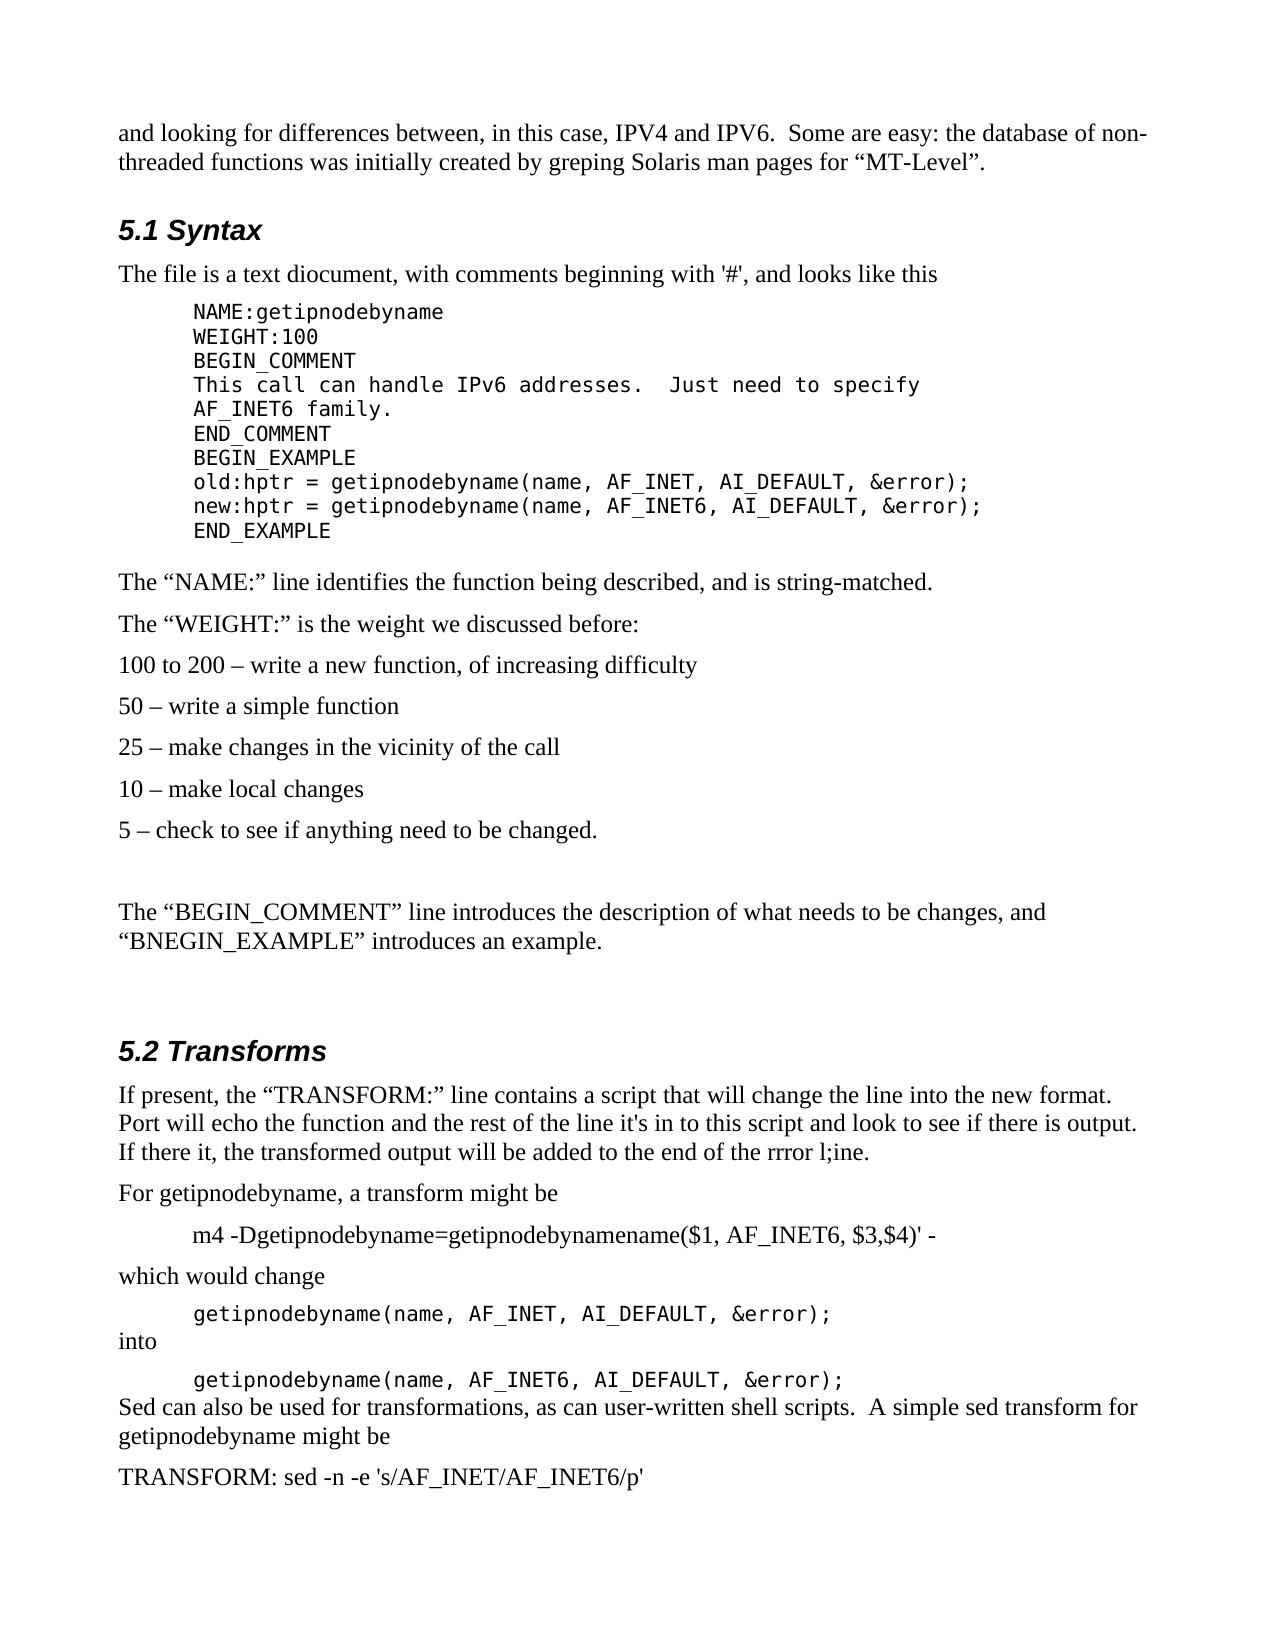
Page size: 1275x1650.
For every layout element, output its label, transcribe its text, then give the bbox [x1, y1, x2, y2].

text For getipnodebyname, a transform might be [118, 1178, 1157, 1207]
text TRANSFORM: sed -n -e 's/AF_INET/AF_INET6/p' [118, 1462, 1157, 1491]
text AF_INET6 family. [193, 397, 1157, 422]
text 10 – make local changes [118, 774, 1157, 802]
text and looking for differences between, in this case, IPV4 and IPV6. Some are easy: the database of non-threaded functions was initially created by greping Solaris man pages for “MT-Level”. [118, 118, 1157, 176]
text NAME:getipnodebyname [193, 300, 1157, 325]
text BEGIN_COMMENT [193, 349, 1157, 373]
text If present, the “TRANSFORM:” line contains a script that will change the line into the new format. Port will echo the function and the rest of the line it's in to this script and look to see if there is output. If there it, the transformed output will be added to the end of the rrror l;ine. [118, 1080, 1157, 1166]
subtitle 5.1 Syntax [118, 213, 1157, 247]
text This call can handle IPv6 addresses. Just need to specify [193, 373, 1157, 397]
text WEIGHT:100 [193, 325, 1157, 349]
text new:hptr = getipnodebyname(name, AF_INET6, AI_DEFAULT, &error); [193, 494, 1157, 519]
text Sed can also be used for transformations, as can user-written shell scripts. A simple sed transform for getipnodebyname might be [118, 1392, 1157, 1449]
text getipnodebyname(name, AF_INET6, AI_DEFAULT, &error); [193, 1368, 1157, 1392]
text END_EXAMPLE [193, 519, 1157, 543]
text 5 – check to see if anything need to be changed. [118, 815, 1157, 844]
text BEGIN_EXAMPLE [193, 446, 1157, 470]
text The file is a text diocument, with comments beginning with '#', and looks like this [118, 259, 1157, 288]
text m4 -Dgetipnodebyname=getipnodebynamename($1, AF_INET6, $3,$4)' - [118, 1220, 1157, 1248]
subtitle 5.2 Transforms [118, 1034, 1157, 1067]
text getipnodebyname(name, AF_INET, AI_DEFAULT, &error); [193, 1302, 1157, 1326]
text which would change [118, 1261, 1157, 1290]
text END_COMMENT [193, 422, 1157, 446]
text into [118, 1326, 1157, 1355]
text The “NAME:” line identifies the function being described, and is string-matched. [118, 567, 1157, 596]
text 100 to 200 – write a new function, of increasing difficulty [118, 650, 1157, 679]
text old:hptr = getipnodebyname(name, AF_INET, AI_DEFAULT, &error); [193, 470, 1157, 494]
text The “BEGIN_COMMENT” line introduces the description of what needs to be changes, and “BNEGIN_EXAMPLE” introduces an example. [118, 897, 1157, 955]
text 50 – write a simple function [118, 691, 1157, 720]
text 25 – make changes in the vicinity of the call [118, 732, 1157, 761]
text The “WEIGHT:” is the weight we discussed before: [118, 609, 1157, 637]
